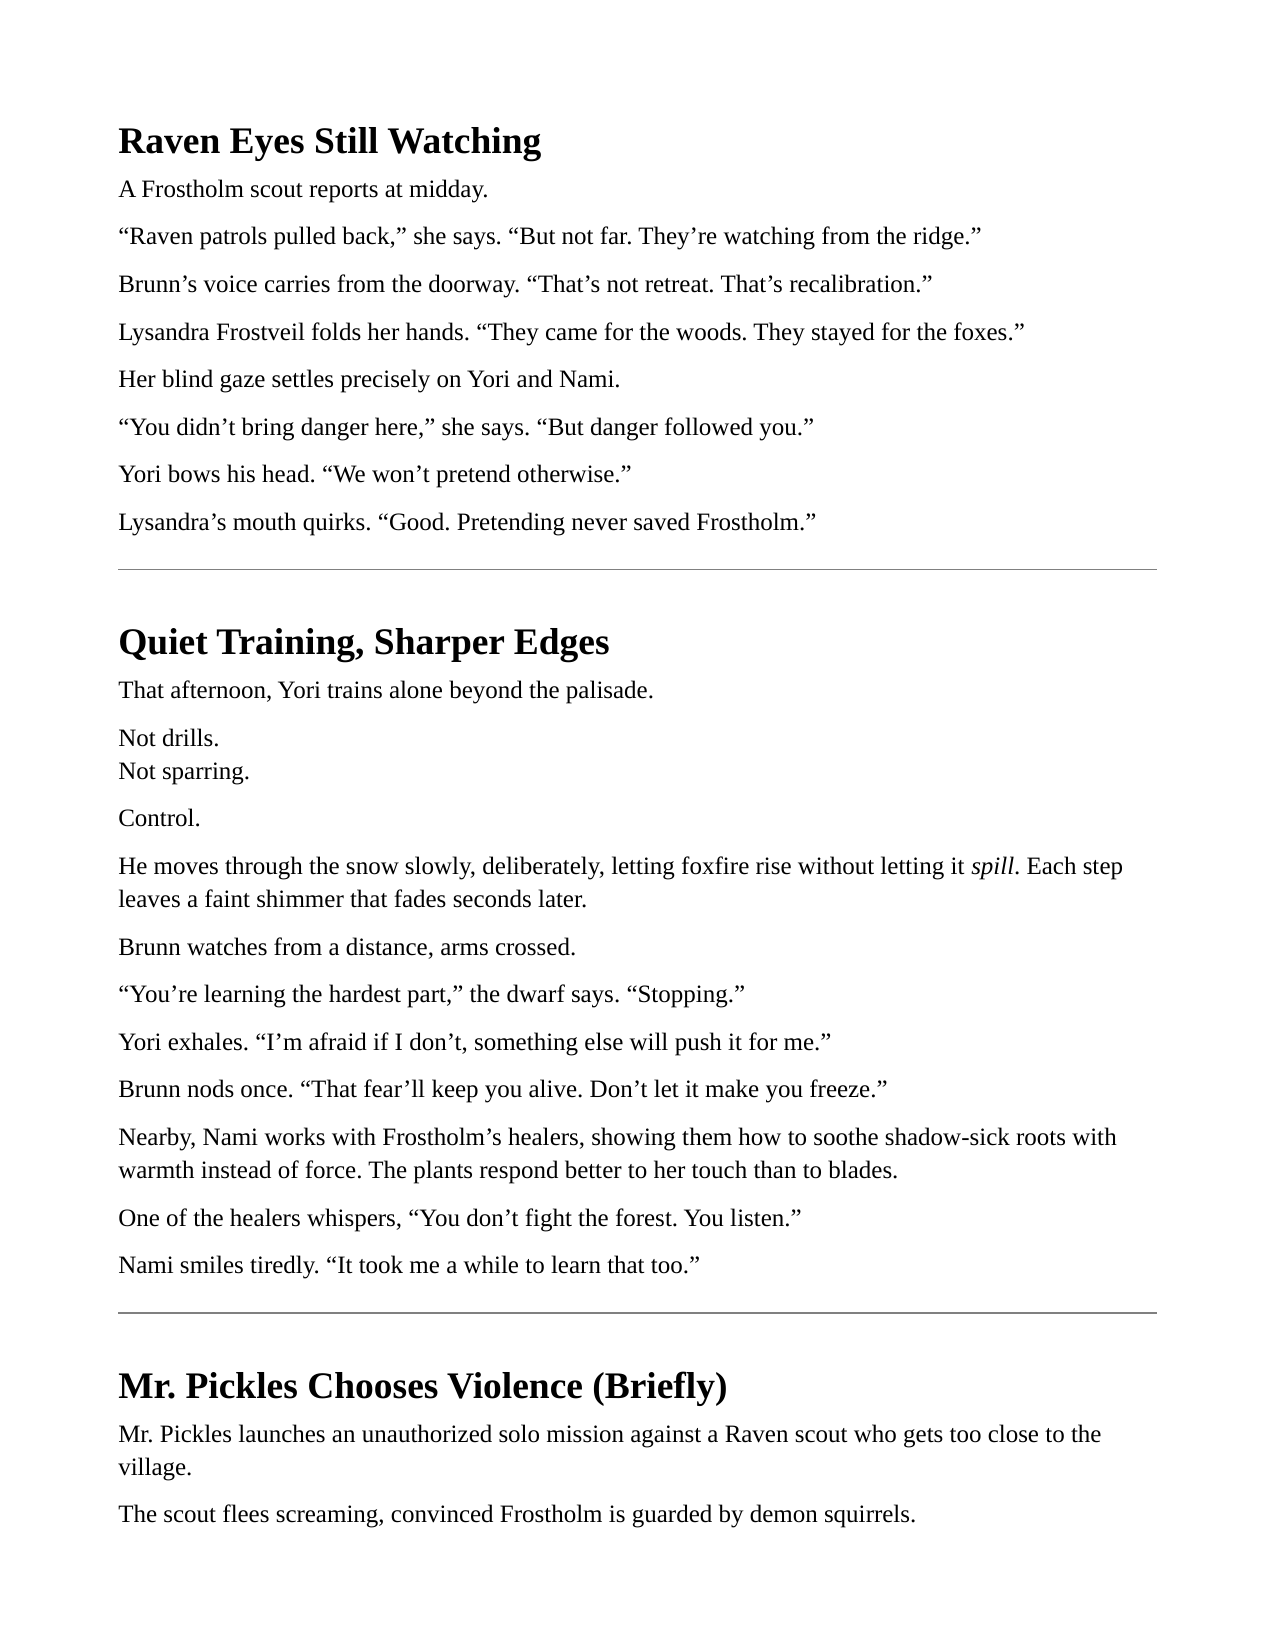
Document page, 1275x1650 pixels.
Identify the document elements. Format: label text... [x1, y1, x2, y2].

text That afternoon, Yori trains alone beyond the palisade. [118, 675, 1157, 704]
text He moves through the snow slowly, deliberately, letting foxfire rise without letting it spill. Each step leaves a faint shimmer that fades seconds later. [118, 851, 1157, 913]
text A Frostholm scout reports at midday. [118, 174, 1157, 202]
text Nearby, Nami works with Frostholm’s healers, showing them how to soothe shadow-sick roots with warmth instead of force. The plants respond better to her touch than to blades. [118, 1122, 1157, 1184]
text “You’re learning the hardest part,” the dwarf says. “Stopping.” [118, 979, 1157, 1008]
text “Raven patrols pulled back,” she says. “But not far. They’re watching from the ridge.” [118, 221, 1157, 250]
subtitle Quiet Training, Sharper Edges [118, 620, 1157, 663]
text Yori exhales. “I’m afraid if I don’t, something else will push it for me.” [118, 1027, 1157, 1056]
text Not drills. Not sparring. [118, 723, 1157, 785]
text Nami smiles tiredly. “It took me a while to learn that too.” [118, 1250, 1157, 1279]
text Brunn watches from a distance, arms crossed. [118, 932, 1157, 961]
text “You didn’t bring danger here,” she says. “But danger followed you.” [118, 412, 1157, 441]
subtitle Mr. Pickles Chooses Violence (Briefly) [118, 1363, 1157, 1406]
text Lysandra Frostveil folds her hands. “They came for the woods. They stayed for the foxes.” [118, 317, 1157, 345]
text One of the healers whispers, “You don’t fight the forest. You listen.” [118, 1203, 1157, 1232]
text Mr. Pickles launches an unauthorized solo mission against a Raven scout who gets too close to the village. [118, 1419, 1157, 1481]
text Her blind gaze settles precisely on Yori and Nami. [118, 364, 1157, 393]
text Yori bows his head. “We won’t pretend otherwise.” [118, 459, 1157, 488]
text Brunn nods once. “That fear’ll keep you alive. Don’t let it make you freeze.” [118, 1074, 1157, 1103]
subtitle Raven Eyes Still Watching [118, 118, 1157, 161]
text Lysandra’s mouth quirks. “Good. Pretending never saved Frostholm.” [118, 507, 1157, 536]
text Brunn’s voice carries from the doorway. “That’s not retreat. That’s recalibration.” [118, 269, 1157, 298]
text Control. [118, 803, 1157, 832]
text The scout flees screaming, convinced Frostholm is guarded by demon squirrels. [118, 1499, 1157, 1528]
